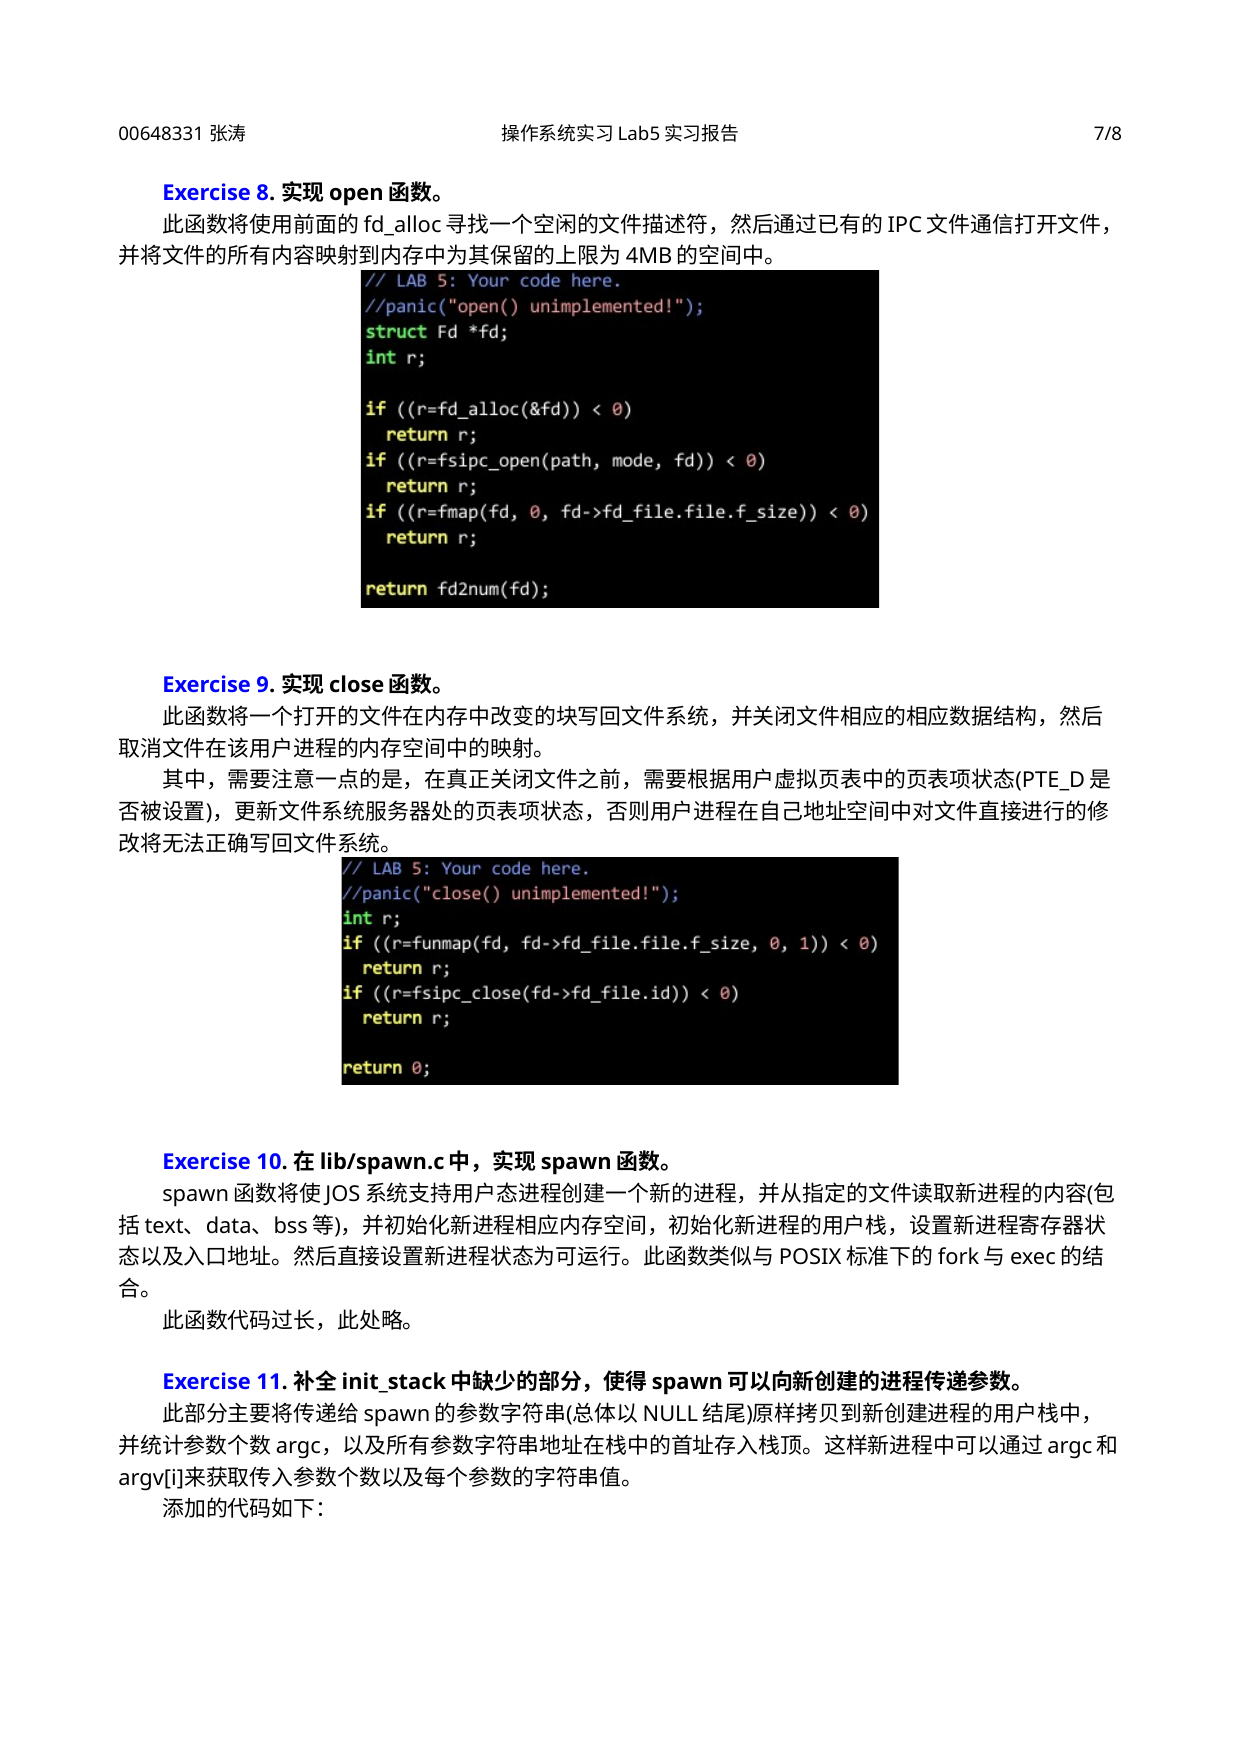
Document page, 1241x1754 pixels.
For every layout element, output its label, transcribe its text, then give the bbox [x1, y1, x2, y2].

text Exercise 11. 补全init_stack中缺少的部分，使得spawn可以向新创建的进程传递参数。 [118, 1364, 1122, 1396]
text 此函数将使用前面的fd_alloc寻找一个空闲的文件描述符，然后通过已有的IPC文件通信打开文件，并将文件的所有内容映射到内存中为其保留的上限为4MB的空间中。 [118, 207, 1122, 270]
text 其中，需要注意一点的是，在真正关闭文件之前，需要根据用户虚拟页表中的页表项状态(PTE_D是否被设置)，更新文件系统服务器处的页表项状态，否则用户进程在自己地址空间中对文件直接进行的修改将无法正确写回文件系统。 [118, 762, 1122, 857]
picture [341, 857, 899, 1085]
text 添加的代码如下： [118, 1491, 1122, 1523]
text Exercise 9. 实现close函数。 [118, 667, 1122, 699]
text 此部分主要将传递给spawn的参数字符串(总体以NULL结尾)原样拷贝到新创建进程的用户栈中，并统计参数个数argc，以及所有参数字符串地址在栈中的首址存入栈顶。这样新进程中可以通过argc和argv[i]来获取传入参数个数以及每个参数的字符串值。 [118, 1396, 1122, 1491]
picture [360, 270, 880, 608]
text spawn函数将使JOS系统支持用户态进程创建一个新的进程，并从指定的文件读取新进程的内容(包括text、data、bss等)，并初始化新进程相应内存空间，初始化新进程的用户栈，设置新进程寄存器状态以及入口地址。然后直接设置新进程状态为可运行。此函数类似与POSIX标准下的fork与exec的结合。 [118, 1176, 1122, 1303]
text 此函数代码过长，此处略。 [118, 1303, 1122, 1334]
text 此函数将一个打开的文件在内存中改变的块写回文件系统，并关闭文件相应的相应数据结构，然后取消文件在该用户进程的内存空间中的映射。 [118, 699, 1122, 762]
text Exercise 8. 实现open函数。 [118, 175, 1122, 207]
text Exercise 10. 在lib/spawn.c中，实现spawn函数。 [118, 1144, 1122, 1176]
